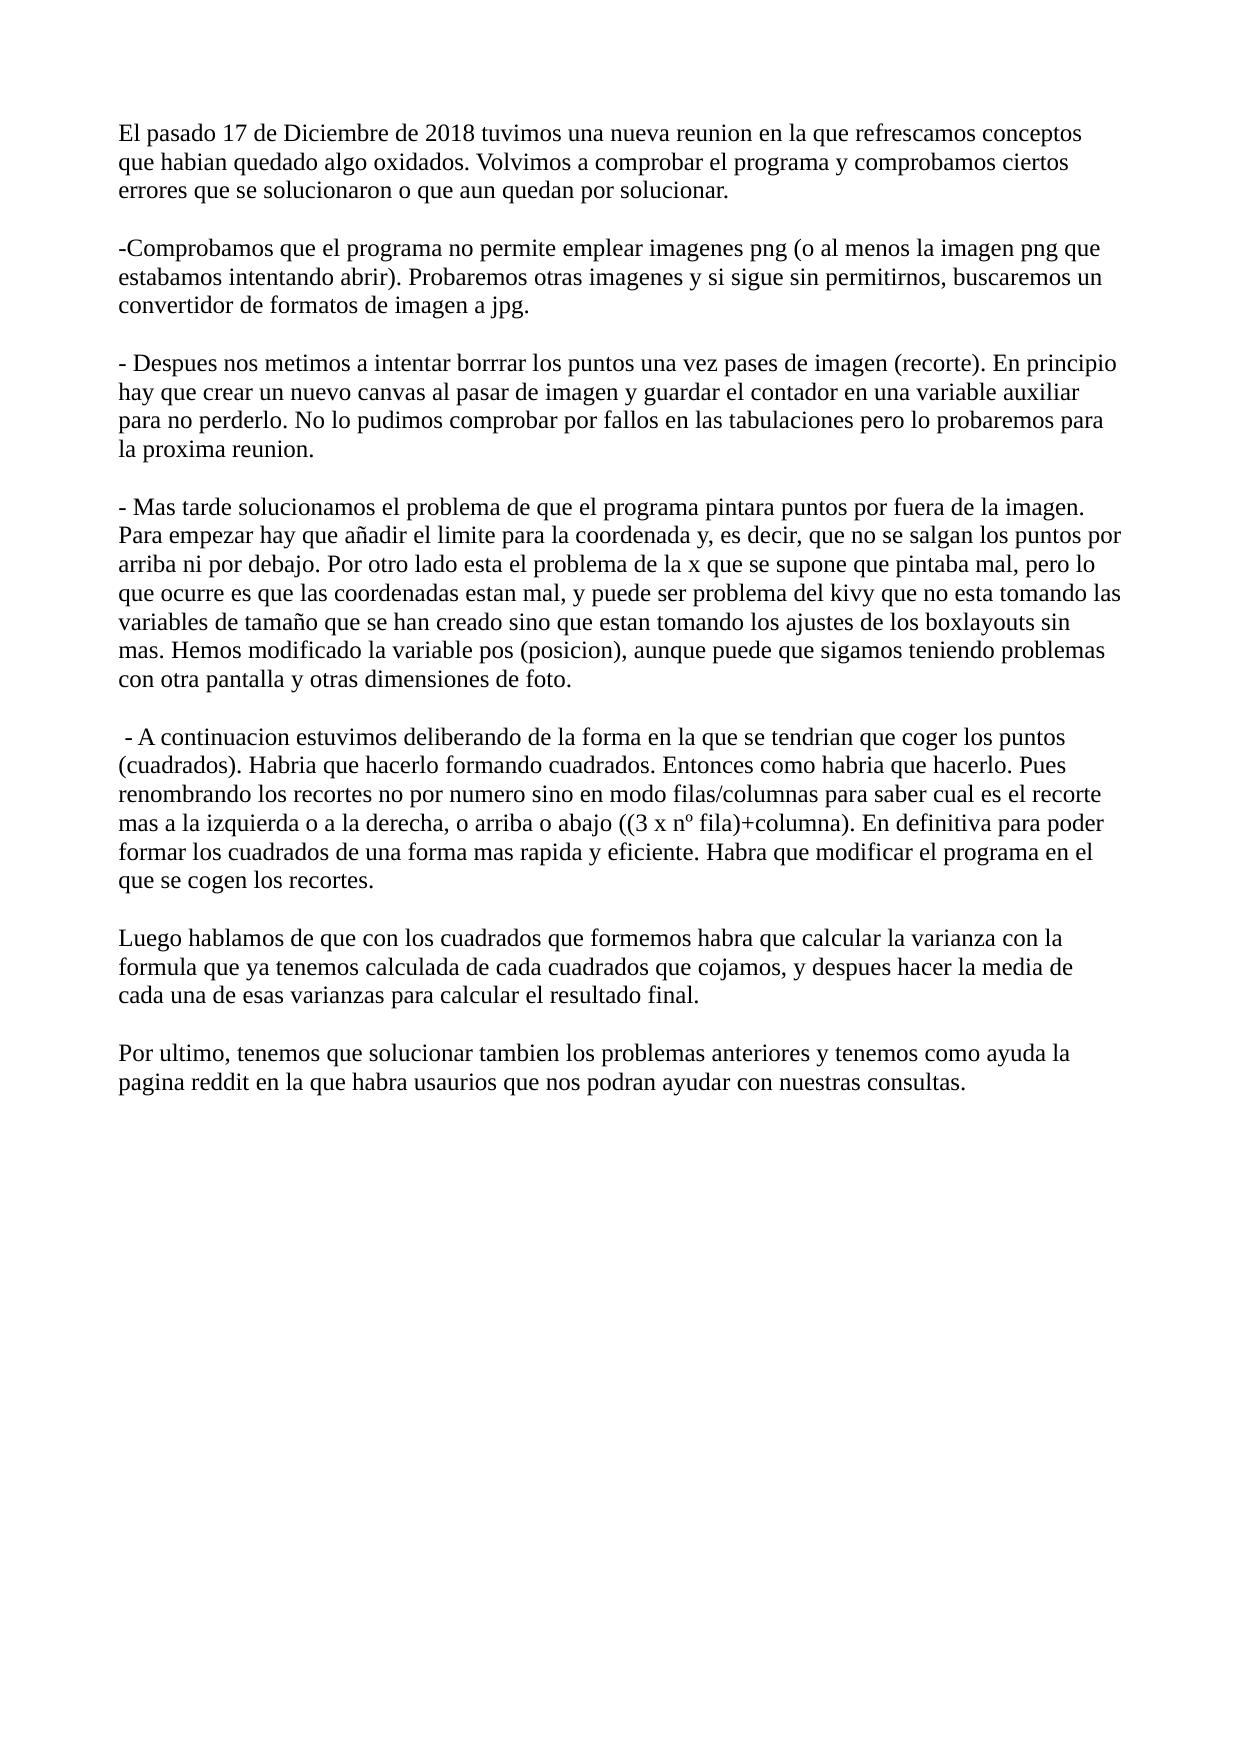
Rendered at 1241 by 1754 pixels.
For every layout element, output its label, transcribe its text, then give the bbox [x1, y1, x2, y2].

text -Comprobamos que el programa no permite emplear imagenes png (o al menos la imagen png que estabamos intentando abrir). Probaremos otras imagenes y si sigue sin permitirnos, buscaremos un convertidor de formatos de imagen a jpg. - Despues nos metimos a intentar borrrar los puntos una vez pases de imagen (recorte). En principio hay que crear un nuevo canvas al pasar de imagen y guardar el contador en una variable auxiliar para no perderlo. No lo pudimos comprobar por fallos en las tabulaciones pero lo probaremos para la proxima reunion. - Mas tarde solucionamos el problema de que el programa pintara puntos por fuera de la imagen. Para empezar hay que añadir el limite para la coordenada y, es decir, que no se salgan los puntos por arriba ni por debajo. Por otro lado esta el problema de la x que se supone que pintaba mal, pero lo que ocurre es que las coordenadas estan mal, y puede ser problema del kivy que no esta tomando las variables de tamaño que se han creado sino que estan tomando los ajustes de los boxlayouts sin mas. Hemos modificado la variable pos (posicion), aunque puede que sigamos teniendo problemas con otra pantalla y otras dimensiones de foto. - A continuacion estuvimos deliberando de la forma en la que se tendrian que coger los puntos (cuadrados). Habria que hacerlo formando cuadrados. Entonces como habria que hacerlo. Pues renombrando los recortes no por numero sino en modo filas/columnas para saber cual es el recorte mas a la izquierda o a la derecha, o arriba o abajo ((3 x nº fila)+columna). En definitiva para poder formar los cuadrados de una forma mas rapida y eficiente. Habra que modificar el programa en el que se cogen los recortes. Luego hablamos de que con los cuadrados que formemos habra que calcular la varianza con la formula que ya tenemos calculada de cada cuadrados que cojamos, y despues hacer la media de cada una de esas varianzas para calcular el resultado final. [118, 233, 1122, 1009]
text Por ultimo, tenemos que solucionar tambien los problemas anteriores y tenemos como ayuda la pagina reddit en la que habra usaurios que nos podran ayudar con nuestras consultas. [118, 1038, 1122, 1096]
text El pasado 17 de Diciembre de 2018 tuvimos una nueva reunion en la que refrescamos conceptos que habian quedado algo oxidados. Volvimos a comprobar el programa y comprobamos ciertos errores que se solucionaron o que aun quedan por solucionar. [118, 118, 1122, 204]
